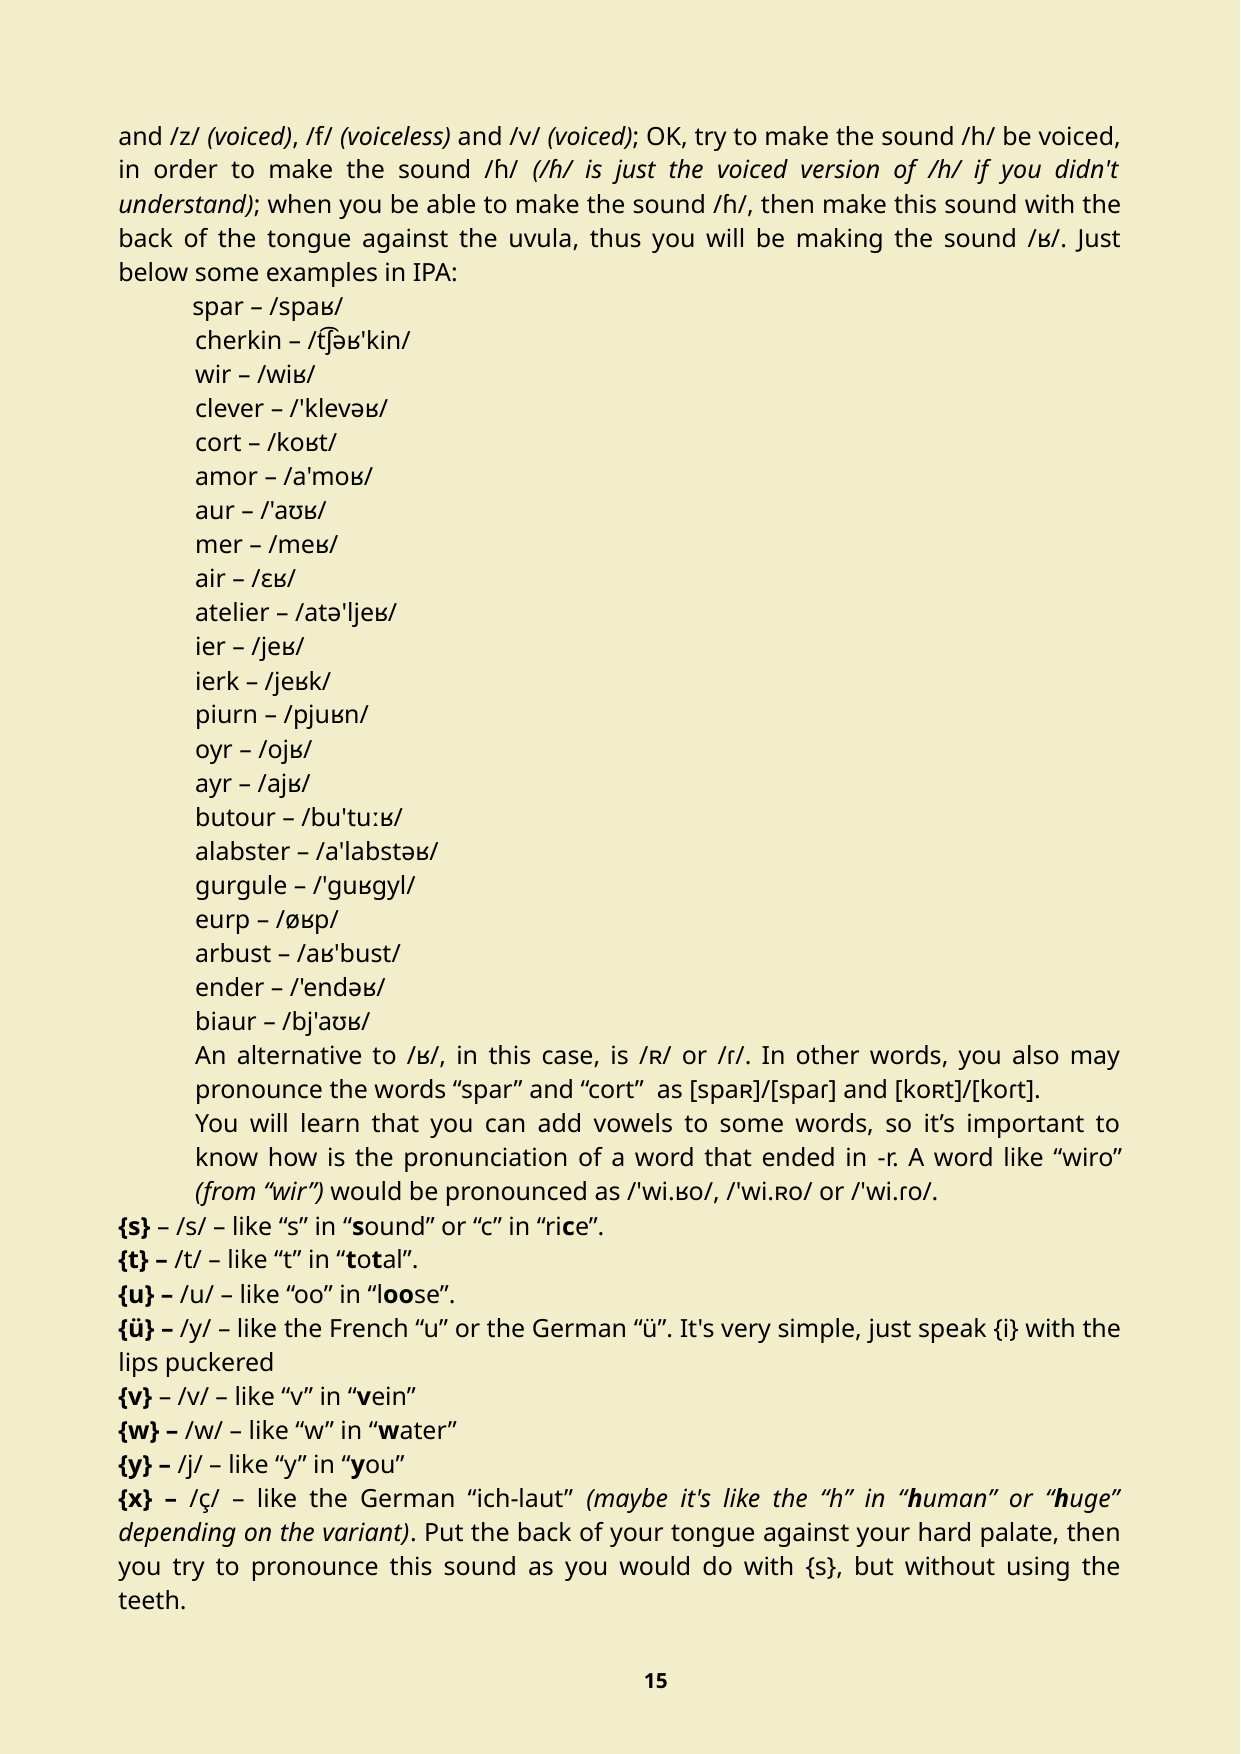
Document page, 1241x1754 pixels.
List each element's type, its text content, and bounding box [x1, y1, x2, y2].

text piurn – /pjuʁn/ [195, 697, 1122, 731]
text ier – /jeʁ/ [195, 629, 1122, 663]
text eurp – /øʁp/ [195, 902, 1122, 936]
text spar – /spaʁ/ [118, 288, 1122, 322]
text mer – /meʁ/ [195, 527, 1122, 561]
text You will learn that you can add vowels to some words, so it’s important to know how is the pronunciation of a word that ended in ‑r. A word like “wiro” (from “wir”) would be pronounced as /'wi.ʁo/, /'wi.ʀo/ or /'wi.ɾo/. [195, 1106, 1122, 1208]
text and /z/ (voiced), /f/ (voiceless) and /v/ (voiced); OK, try to make the sound /h/ be voiced, in order to make the sound /ɦ/ (/ɦ/ is just the voiced version of /h/ if you didn't understand); when you be able to make the sound /ɦ/, then make this sound with the back of the tongue against the uvula, thus you will be making the sound /ʁ/. Just below some examples in IPA: [118, 118, 1122, 288]
text oyr – /ojʁ/ [195, 731, 1122, 765]
text ender – /'endəʁ/ [195, 970, 1122, 1004]
text {x} – /ç/ – like the German “ich-laut” (maybe it's like the “h” in “human” or “huge” depending on the variant). Put the back of your tongue against your hard palate, then you try to pronounce this sound as you would do with {s}, but without using the teeth. [118, 1481, 1122, 1617]
text gurgule – /'guʁgyl/ [195, 867, 1122, 902]
text arbust – /aʁ'bust/ [195, 936, 1122, 970]
text air – /ɛʁ/ [195, 561, 1122, 595]
text ayr – /ajʁ/ [195, 765, 1122, 799]
text butour – /bu'tuːʁ/ [195, 799, 1122, 833]
text wir – /wiʁ/ [195, 357, 1122, 391]
text cherkin – /t͡ʃəʁ'kin/ [195, 322, 1122, 357]
text {u} – /u/ – like “oo” in “loose”. [118, 1276, 1122, 1310]
text amor – /a'moʁ/ [195, 459, 1122, 493]
text {s} – /s/ – like “s” in “sound” or “c” in “rice”. [118, 1208, 1122, 1242]
text {v} – /v/ – like “v” in “vein” [118, 1378, 1122, 1412]
text clever – /'klevəʁ/ [195, 391, 1122, 425]
text {ü} – /y/ – like the French “u” or the German “ü”. It's very simple, just speak {i} with the lips puckered [118, 1310, 1122, 1378]
text aur – /'aʊʁ/ [195, 493, 1122, 527]
text ierk – /jeʁk/ [195, 663, 1122, 697]
text cort – /koʁt/ [195, 425, 1122, 459]
text biaur – /bj'aʊʁ/ [195, 1004, 1122, 1038]
text {w} – /w/ – like “w” in “water” [118, 1412, 1122, 1447]
text {t} – /t/ – like “t” in “total”. [118, 1242, 1122, 1276]
text alabster – /a'labstəʁ/ [195, 833, 1122, 867]
text atelier – /atə'ljeʁ/ [195, 595, 1122, 629]
text {y} – /j/ – like “y” in “you” [118, 1447, 1122, 1481]
text An alternative to /ʁ/, in this case, is /ʀ/ or /ɾ/. In other words, you also may pronounce the words “spar” and “cort” as [spaʀ]/[spaɾ] and [koʀt]/[koɾt]. [195, 1038, 1122, 1106]
